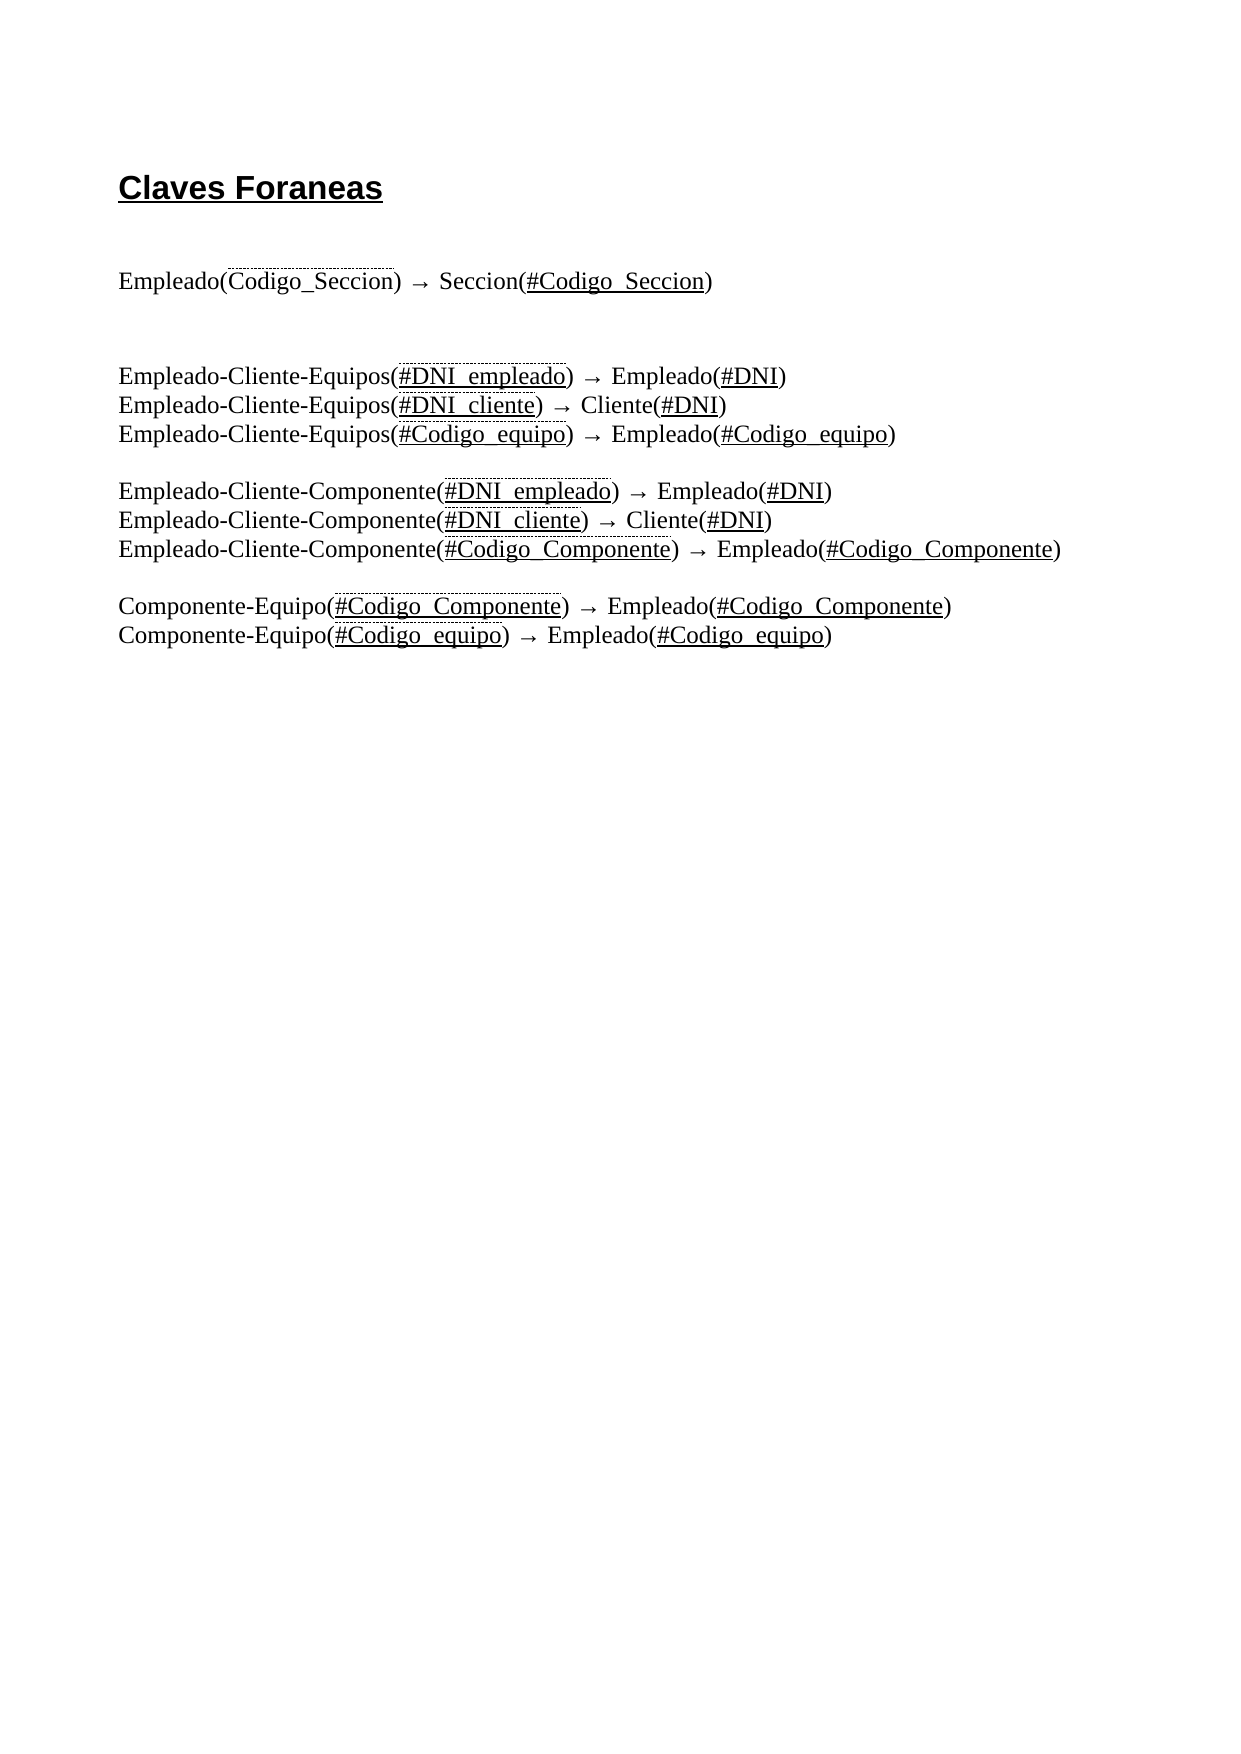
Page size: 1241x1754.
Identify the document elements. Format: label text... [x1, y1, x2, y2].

text Empleado-Cliente-Equipos(#DNI_empleado) → Empleado(#DNI) [118, 361, 1122, 390]
text Empleado(Codigo_Seccion) → Seccion(#Codigo_Seccion) [118, 266, 1122, 295]
text Componente-Equipo(#Codigo_equipo) → Empleado(#Codigo_equipo) [118, 620, 1122, 649]
text Empleado-Cliente-Componente(#DNI_empleado) → Empleado(#DNI) [118, 476, 1122, 505]
subtitle Claves Foraneas [118, 168, 1122, 206]
text Componente-Equipo(#Codigo_Componente) → Empleado(#Codigo_Componente) [118, 591, 1122, 620]
text Empleado-Cliente-Componente(#DNI_cliente) → Cliente(#DNI) [118, 505, 1122, 534]
text Empleado-Cliente-Equipos(#Codigo_equipo) → Empleado(#Codigo_equipo) [118, 419, 1122, 448]
text Empleado-Cliente-Equipos(#DNI_cliente) → Cliente(#DNI) [118, 390, 1122, 419]
text Empleado-Cliente-Componente(#Codigo_Componente) → Empleado(#Codigo_Componente) [118, 534, 1122, 563]
